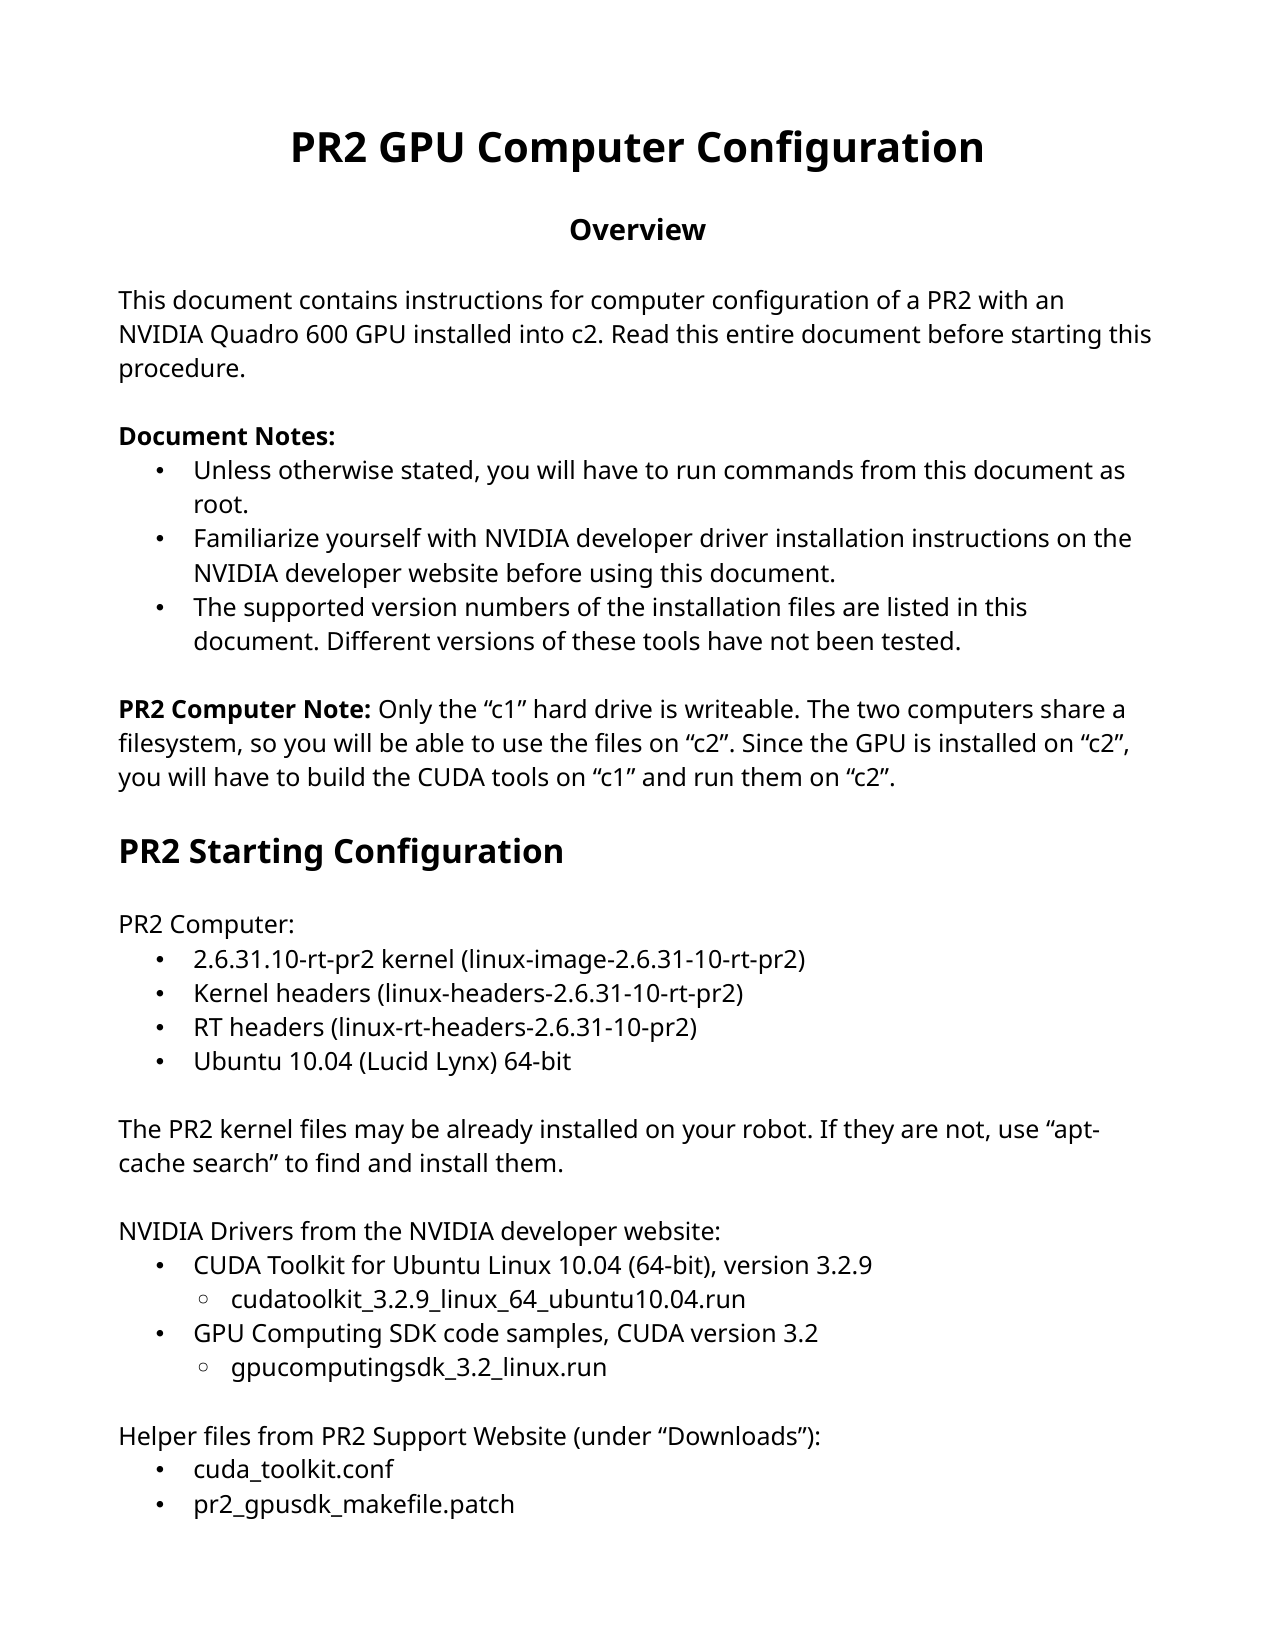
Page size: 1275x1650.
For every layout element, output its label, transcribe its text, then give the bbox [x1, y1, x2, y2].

list GPU Computing SDK code samples, CUDA version 3.2 [156, 1316, 1157, 1350]
text PR2 Computer: [118, 907, 1157, 941]
list cudatoolkit_3.2.9_linux_64_ubuntu10.04.run [193, 1282, 1157, 1316]
text Overview [118, 209, 1157, 249]
text PR2 Starting Configuration [118, 828, 1157, 873]
text Document Notes: [118, 419, 1157, 453]
list gpucomputingsdk_3.2_linux.run [193, 1350, 1157, 1384]
text PR2 Computer Note: Only the “c1” hard drive is writeable. The two computers share a filesystem, so you will be able to use the files on “c2”. Since the GPU is installed on “c2”, you will have to build the CUDA tools on “c1” and run them on “c2”. [118, 691, 1157, 794]
text This document contains instructions for computer configuration of a PR2 with an NVIDIA Quadro 600 GPU installed into c2. Read this entire document before starting this procedure. [118, 283, 1157, 385]
list Ubuntu 10.04 (Lucid Lynx) 64-bit [156, 1043, 1157, 1077]
list cuda_toolkit.conf [156, 1452, 1157, 1486]
list CUDA Toolkit for Ubuntu Linux 10.04 (64-bit), version 3.2.9 [156, 1248, 1157, 1282]
text PR2 GPU Computer Configuration [118, 118, 1157, 175]
list 2.6.31.10-rt-pr2 kernel (linux-image-2.6.31-10-rt-pr2) [156, 941, 1157, 975]
list Kernel headers (linux-headers-2.6.31-10-rt-pr2) [156, 975, 1157, 1009]
list Unless otherwise stated, you will have to run commands from this document as root. [156, 453, 1157, 521]
list The supported version numbers of the installation files are listed in this document. Different versions of these tools have not been tested. [156, 589, 1157, 657]
list Familiarize yourself with NVIDIA developer driver installation instructions on the NVIDIA developer website before using this document. [156, 521, 1157, 589]
list RT headers (linux-rt-headers-2.6.31-10-pr2) [156, 1009, 1157, 1043]
text Helper files from PR2 Support Website (under “Downloads”): [118, 1418, 1157, 1452]
list pr2_gpusdk_makefile.patch [156, 1486, 1157, 1520]
text The PR2 kernel files may be already installed on your robot. If they are not, use “apt-cache search” to find and install them. [118, 1112, 1157, 1180]
text NVIDIA Drivers from the NVIDIA developer website: [118, 1214, 1157, 1248]
